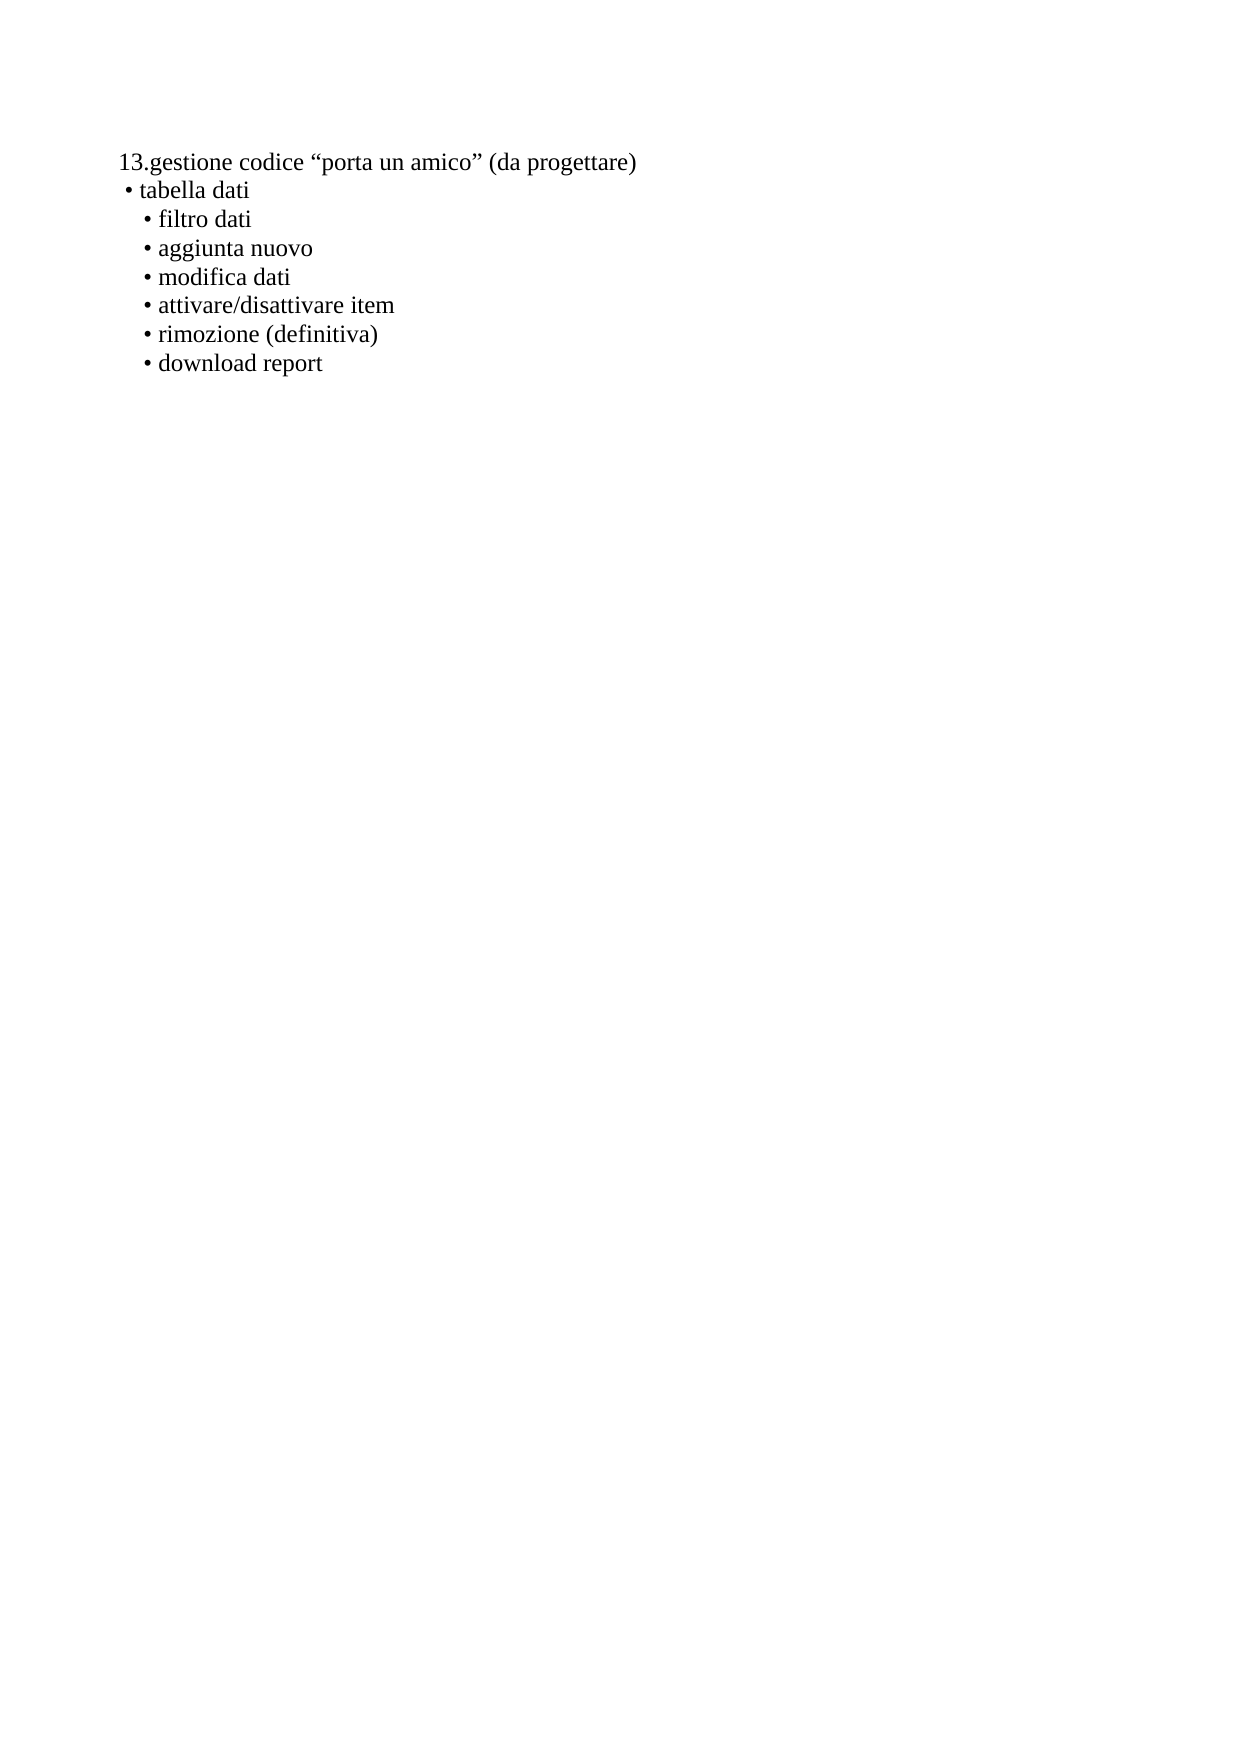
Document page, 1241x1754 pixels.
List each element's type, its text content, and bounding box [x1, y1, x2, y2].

text • rimozione (definitiva) [118, 319, 1122, 348]
text • aggiunta nuovo [118, 233, 1122, 262]
text • download report [118, 348, 1122, 377]
text • filtro dati [118, 204, 1122, 233]
text 13.gestione codice “porta un amico” (da progettare) [118, 147, 1122, 176]
text • attivare/disattivare item [118, 291, 1122, 319]
text • modifica dati [118, 262, 1122, 291]
text • tabella dati [118, 176, 1122, 204]
